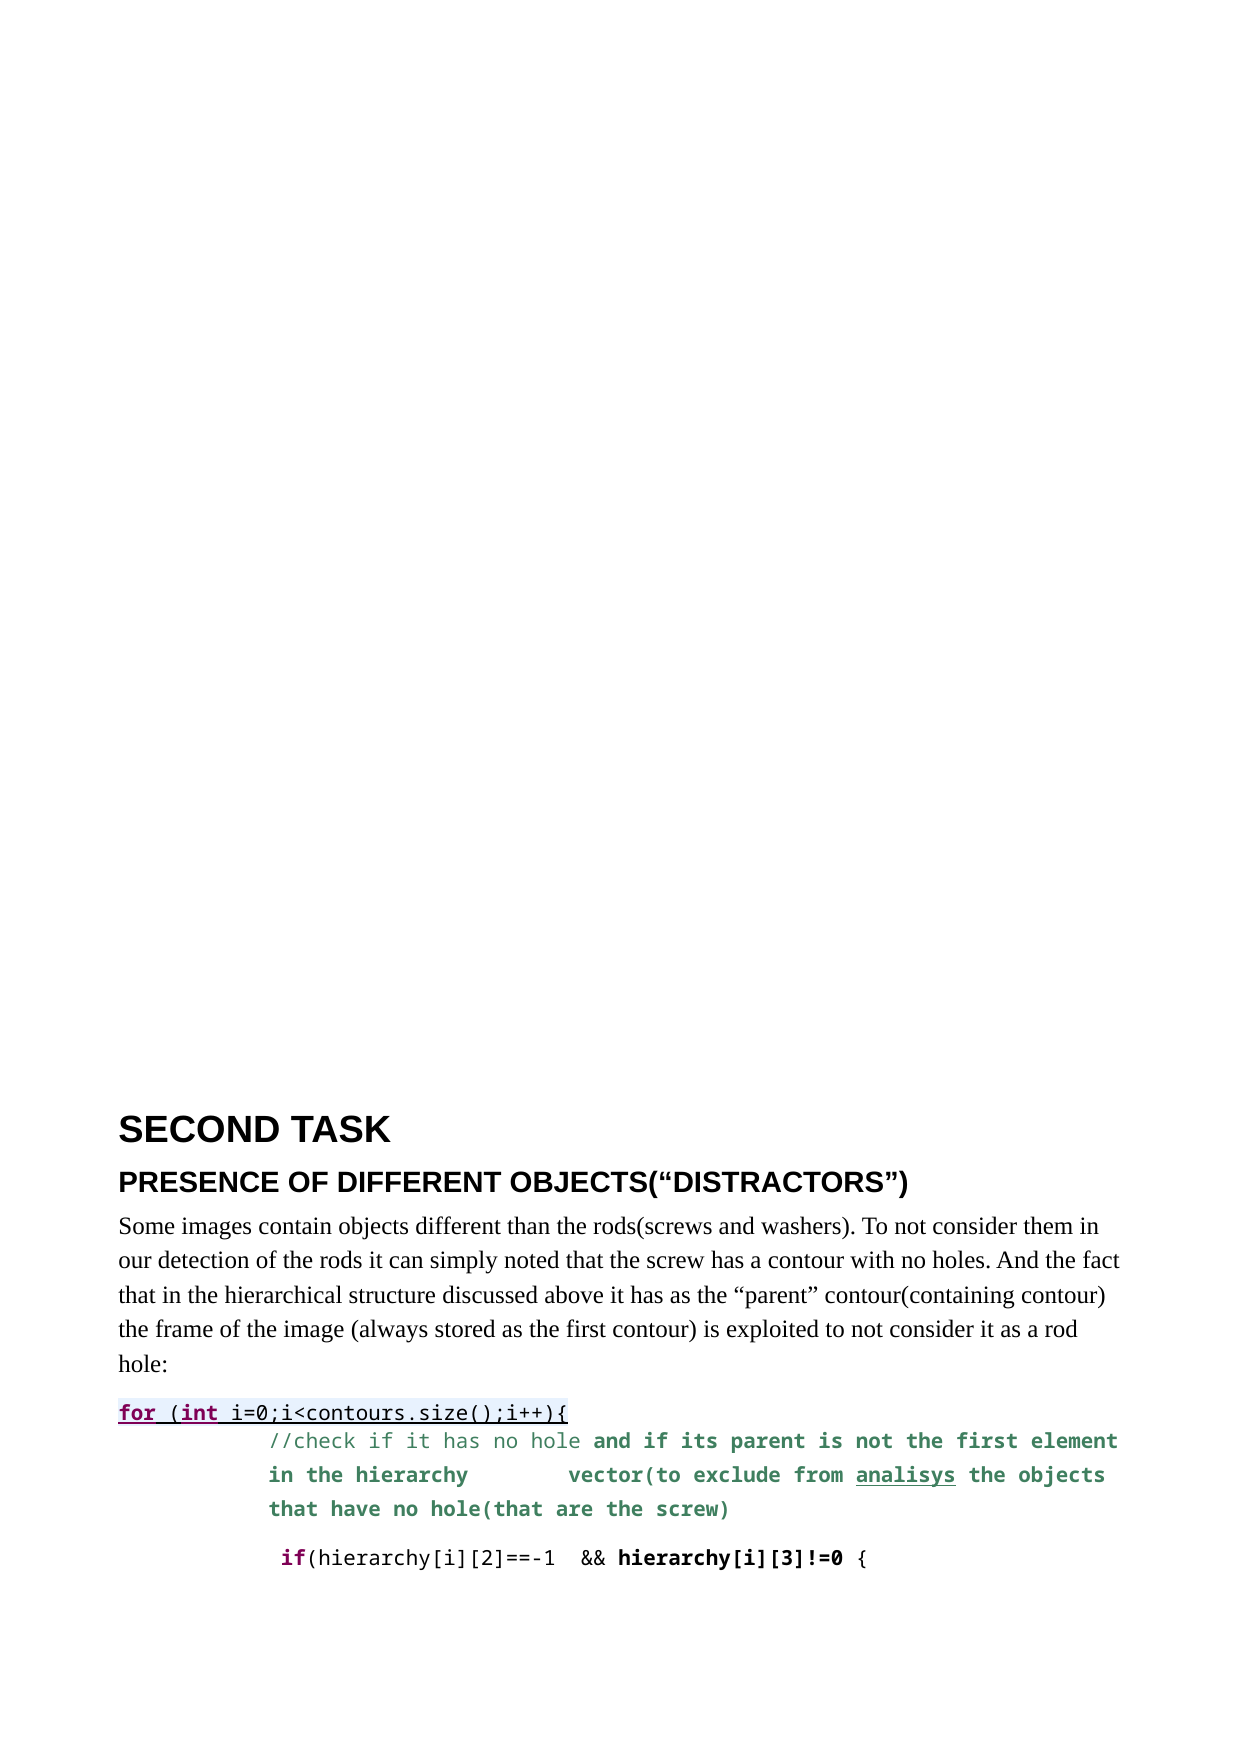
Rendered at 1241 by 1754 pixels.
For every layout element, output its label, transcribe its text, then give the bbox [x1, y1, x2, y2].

text if(hierarchy[i][2]==-1 && hierarchy[i][3]!=0 { [118, 1543, 1122, 1572]
subtitle SECOND TASK [118, 1107, 1122, 1150]
text for (int i=0;i<contours.size();i++){ [118, 1398, 1122, 1426]
text Some images contain objects different than the rods(screws and washers). To not consider them in our detection of the rods it can simply noted that the screw has a contour with no holes. And the fact that in the hierarchical structure discussed above it has as the “parent” contour(containing contour) the frame of the image (always stored as the first contour) is exploited to not consider it as a rod hole: [118, 1211, 1122, 1378]
subtitle PRESENCE OF DIFFERENT OBJECTS(“DISTRACTORS”) [118, 1165, 1122, 1198]
text //check if it has no hole and if its parent is not the first element in the hierarchy vector(to exclude from analisys the objects that have no hole(that are the screw) [118, 1426, 1122, 1523]
